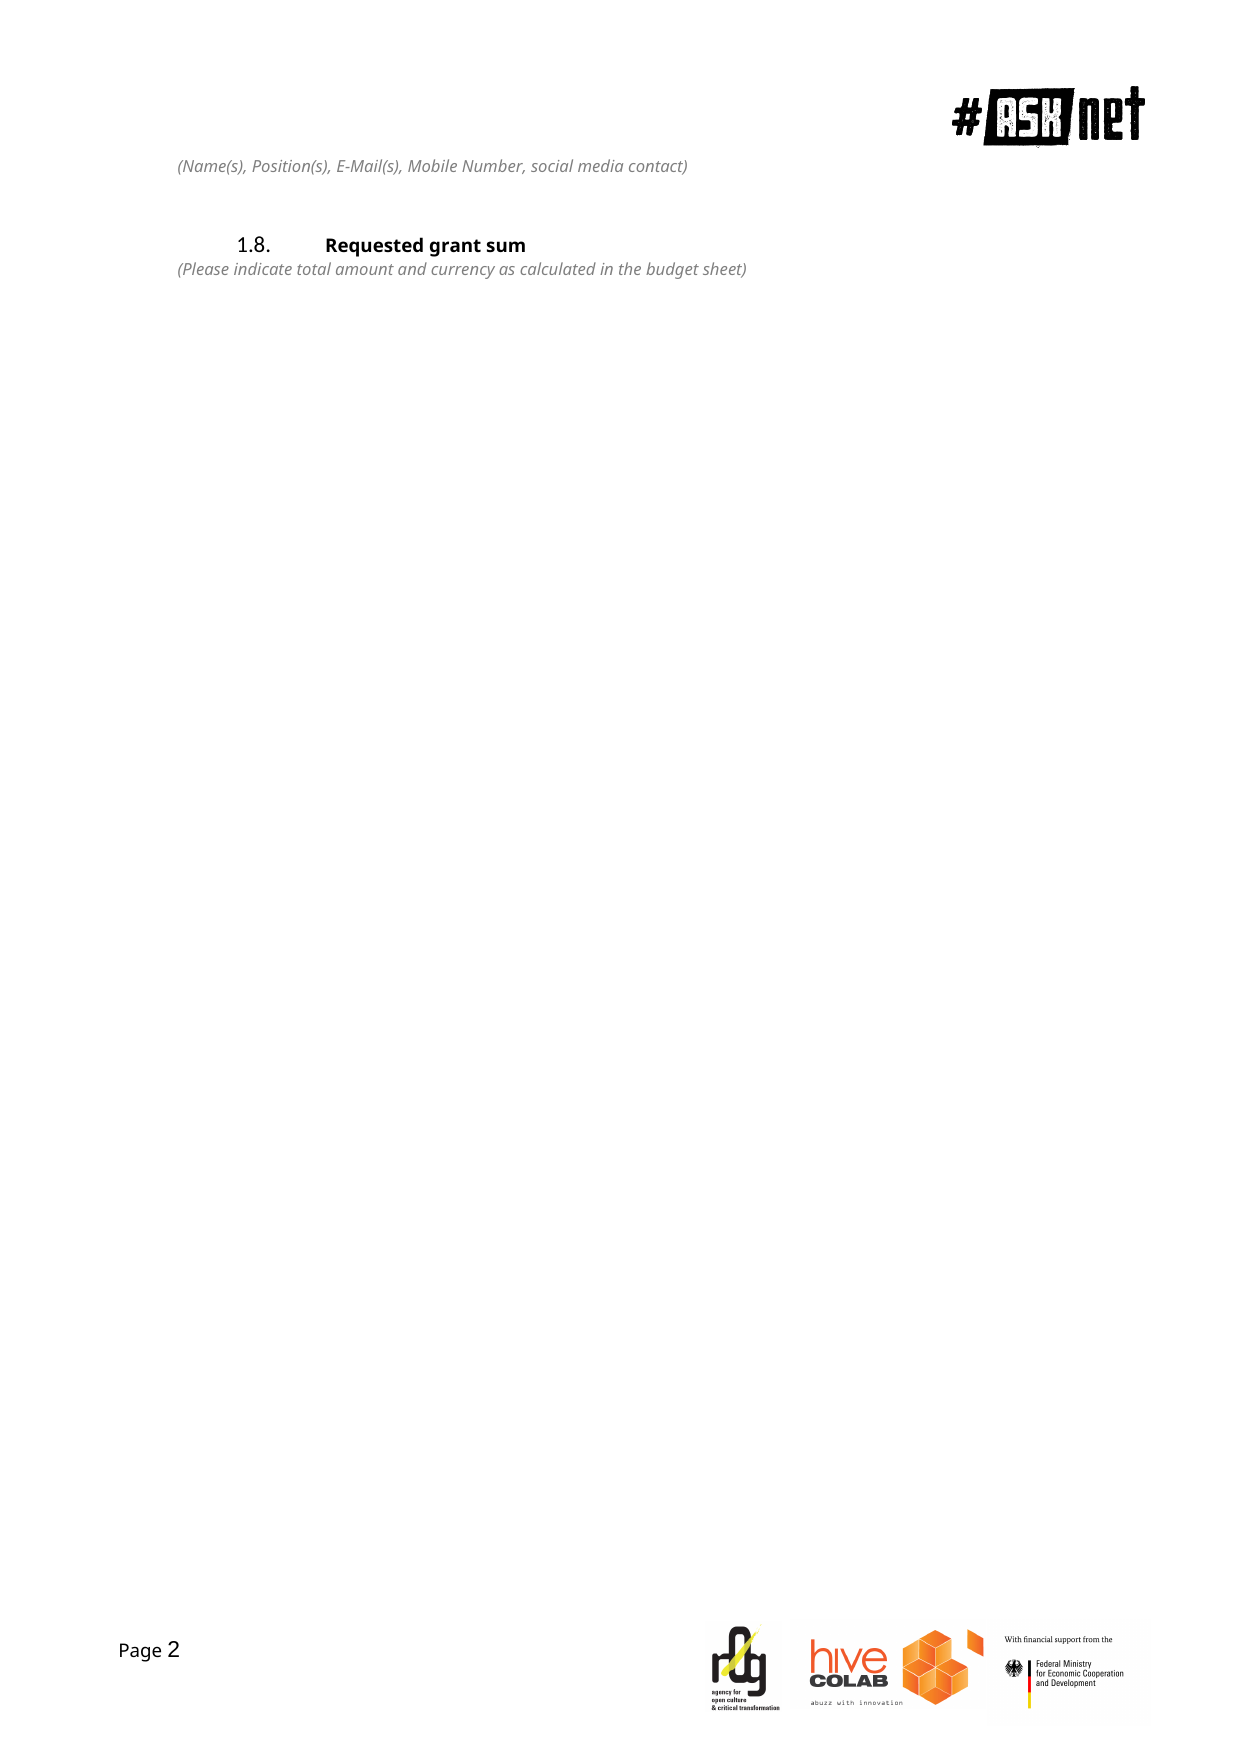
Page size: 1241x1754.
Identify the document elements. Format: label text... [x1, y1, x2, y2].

text (Name(s), Position(s), E-Mail(s), Mobile Number, social media contact) [177, 154, 1152, 177]
picture [938, 75, 1152, 155]
picture [789, 1619, 1151, 1726]
list Requested grant sum (Please indicate total amount and currency as calculated in the budget sheet) [177, 230, 1152, 281]
picture [705, 1621, 782, 1712]
